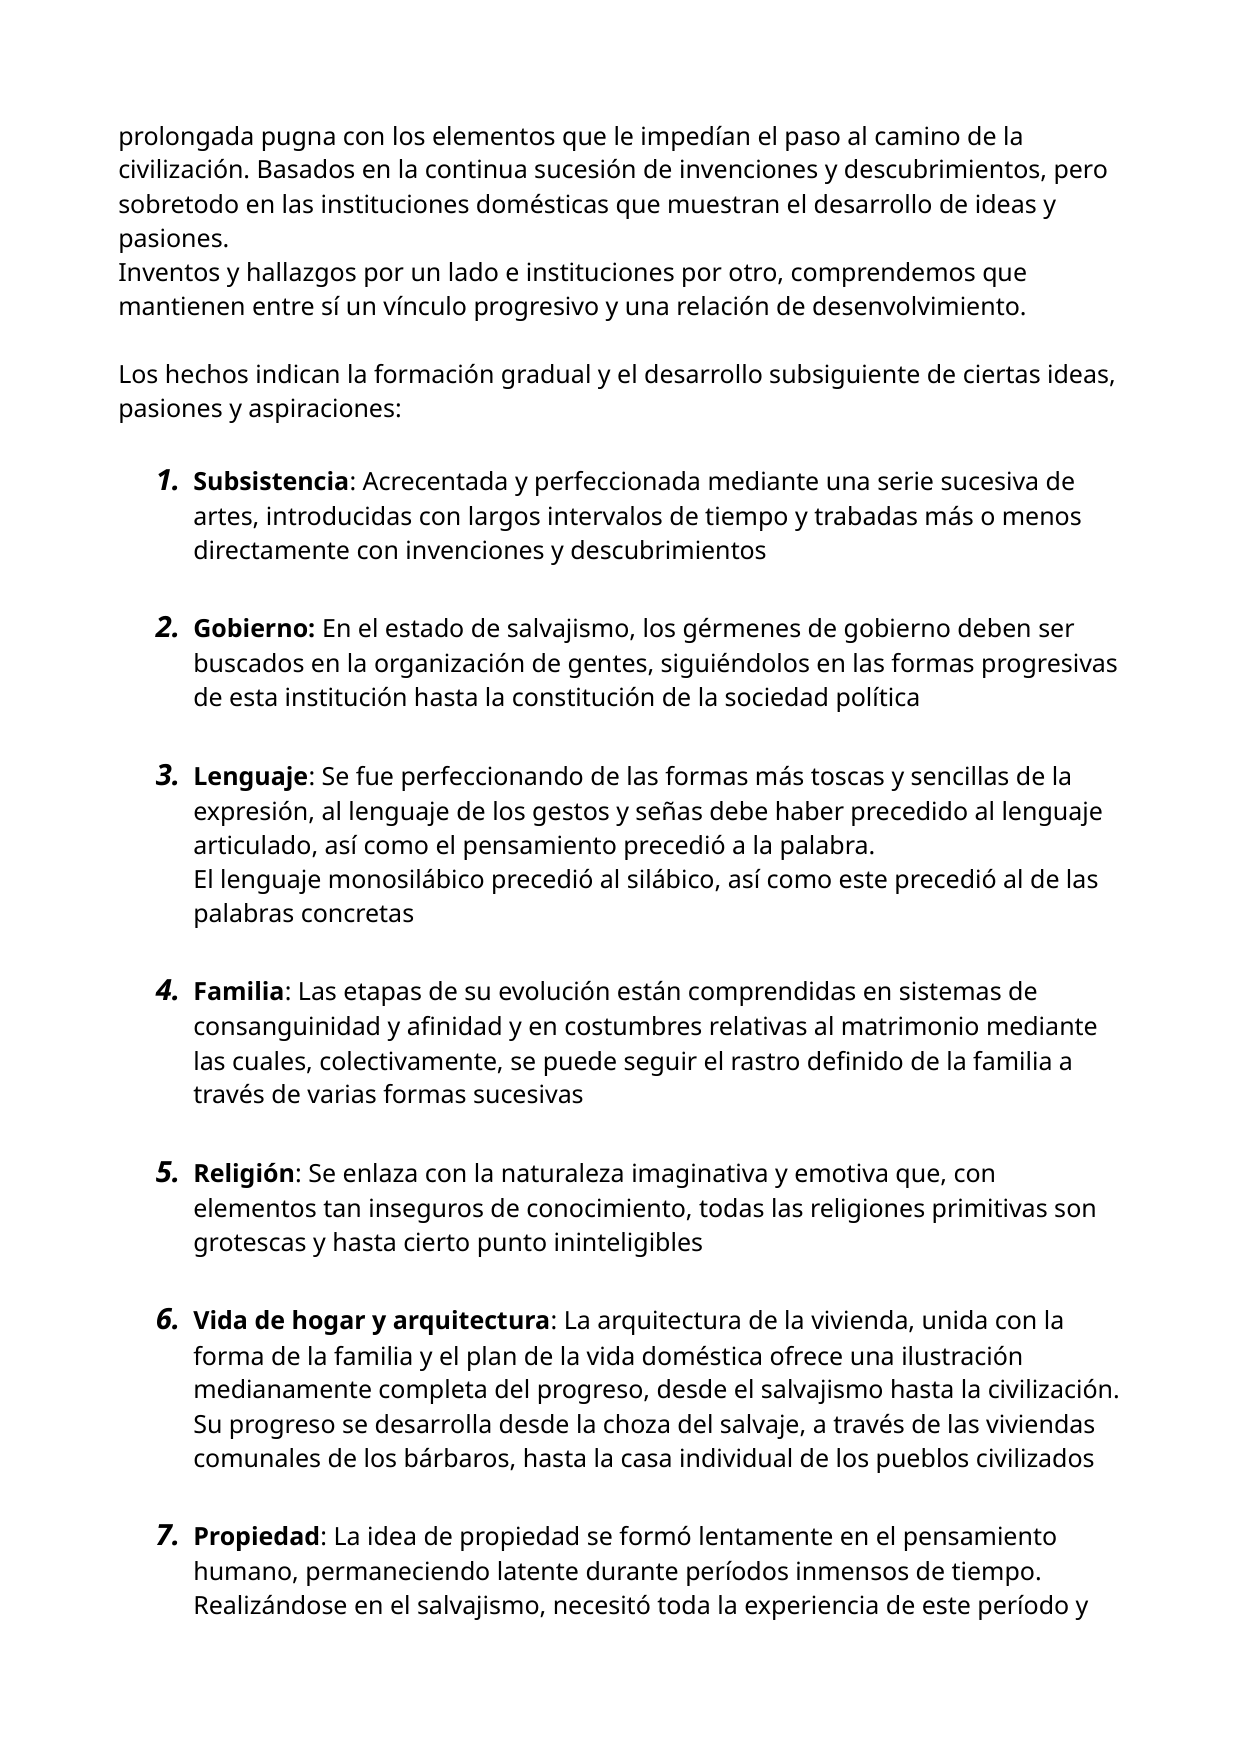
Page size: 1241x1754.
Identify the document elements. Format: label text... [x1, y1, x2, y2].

list Familia: Las etapas de su evolución están comprendidas en sistemas de consanguinidad y afinidad y en costumbres relativas al matrimonio mediante las cuales, colectivamente, se puede seguir el rastro definido de la familia a través de varias formas sucesivas [156, 969, 1122, 1151]
list Propiedad: La idea de propiedad se formó lentamente en el pensamiento humano, permaneciendo latente durante períodos inmensos de tiempo. Realizándose en el salvajismo, necesitó toda la experiencia de este período y [156, 1514, 1122, 1622]
list Subsistencia: Acrecentada y perfeccionada mediante una serie sucesiva de artes, introducidas con largos intervalos de tiempo y trabadas más o menos directamente con invenciones y descubrimientos [156, 459, 1122, 606]
list Vida de hogar y arquitectura: La arquitectura de la vivienda, unida con la forma de la familia y el plan de la vida doméstica ofrece una ilustración medianamente completa del progreso, desde el salvajismo hasta la civilización. Su progreso se desarrolla desde la choza del salvaje, a través de las viviendas comunales de los bárbaros, hasta la casa individual de los pueblos civilizados [156, 1298, 1122, 1514]
list Lenguaje: Se fue perfeccionando de las formas más toscas y sencillas de la expresión, al lenguaje de los gestos y señas debe haber precedido al lenguaje articulado, así como el pensamiento precedió a la palabra. El lenguaje monosilábico precedió al silábico, así como este precedió al de las palabras concretas [156, 754, 1122, 969]
text prolongada pugna con los elementos que le impedían el paso al camino de la civilización. Basados en la continua sucesión de invenciones y descubrimientos, pero sobretodo en las instituciones domésticas que muestran el desarrollo de ideas y pasiones. [118, 118, 1122, 254]
list Religión: Se enlaza con la naturaleza imaginativa y emotiva que, con elementos tan inseguros de conocimiento, todas las religiones primitivas son grotescas y hasta cierto punto ininteligibles [156, 1151, 1122, 1298]
list Gobierno: En el estado de salvajismo, los gérmenes de gobierno deben ser buscados en la organización de gentes, siguiéndolos en las formas progresivas de esta institución hasta la constitución de la sociedad política [156, 606, 1122, 754]
text Los hechos indican la formación gradual y el desarrollo subsiguiente de ciertas ideas, pasiones y aspiraciones: [118, 357, 1122, 425]
text Inventos y hallazgos por un lado e instituciones por otro, comprendemos que mantienen entre sí un vínculo progresivo y una relación de desenvolvimiento. [118, 254, 1122, 322]
